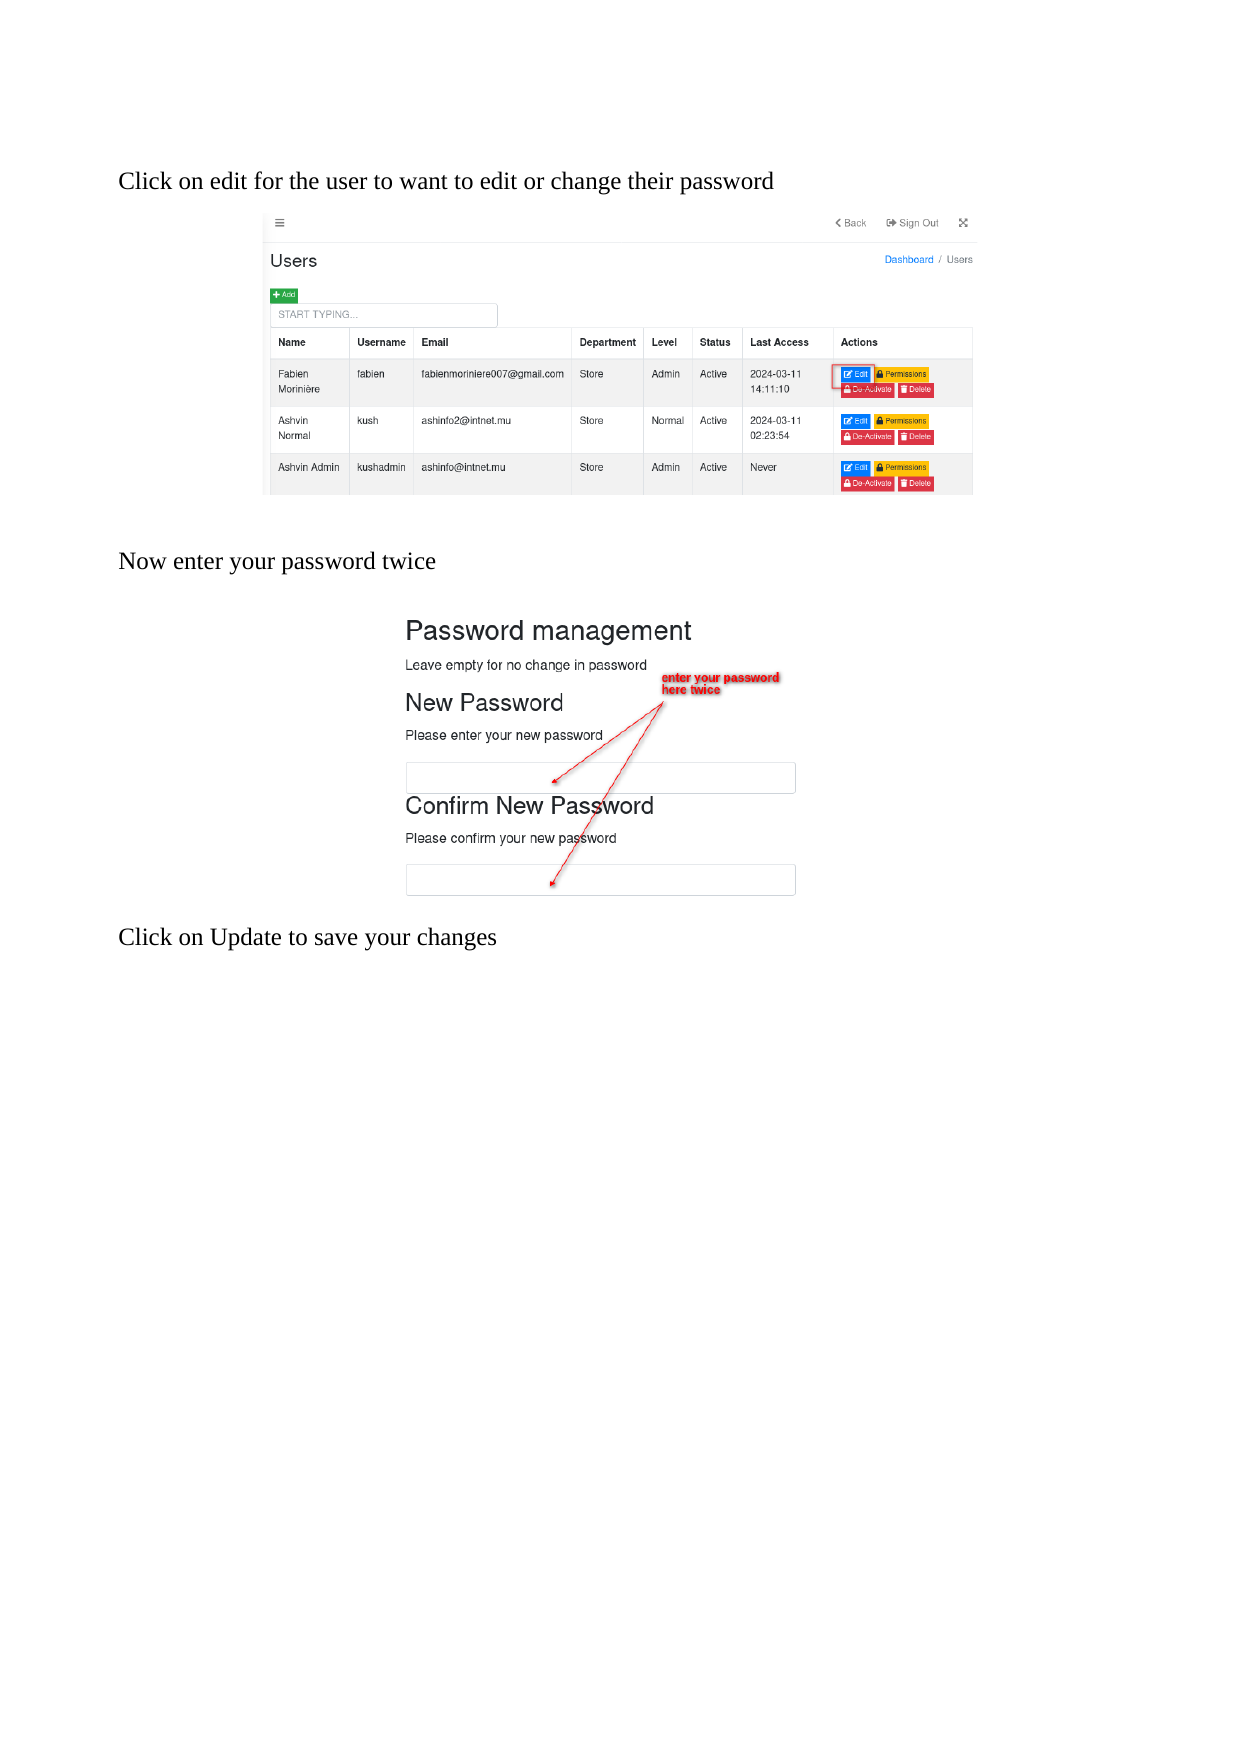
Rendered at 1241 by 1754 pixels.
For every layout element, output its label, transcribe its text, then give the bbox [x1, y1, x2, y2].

text Click on Update to save your changes [118, 594, 1122, 951]
text Now enter your password twice [118, 546, 1122, 575]
text Click on edit for the user to want to edit or change their password [118, 166, 1122, 194]
picture [395, 593, 846, 919]
picture [262, 213, 978, 495]
